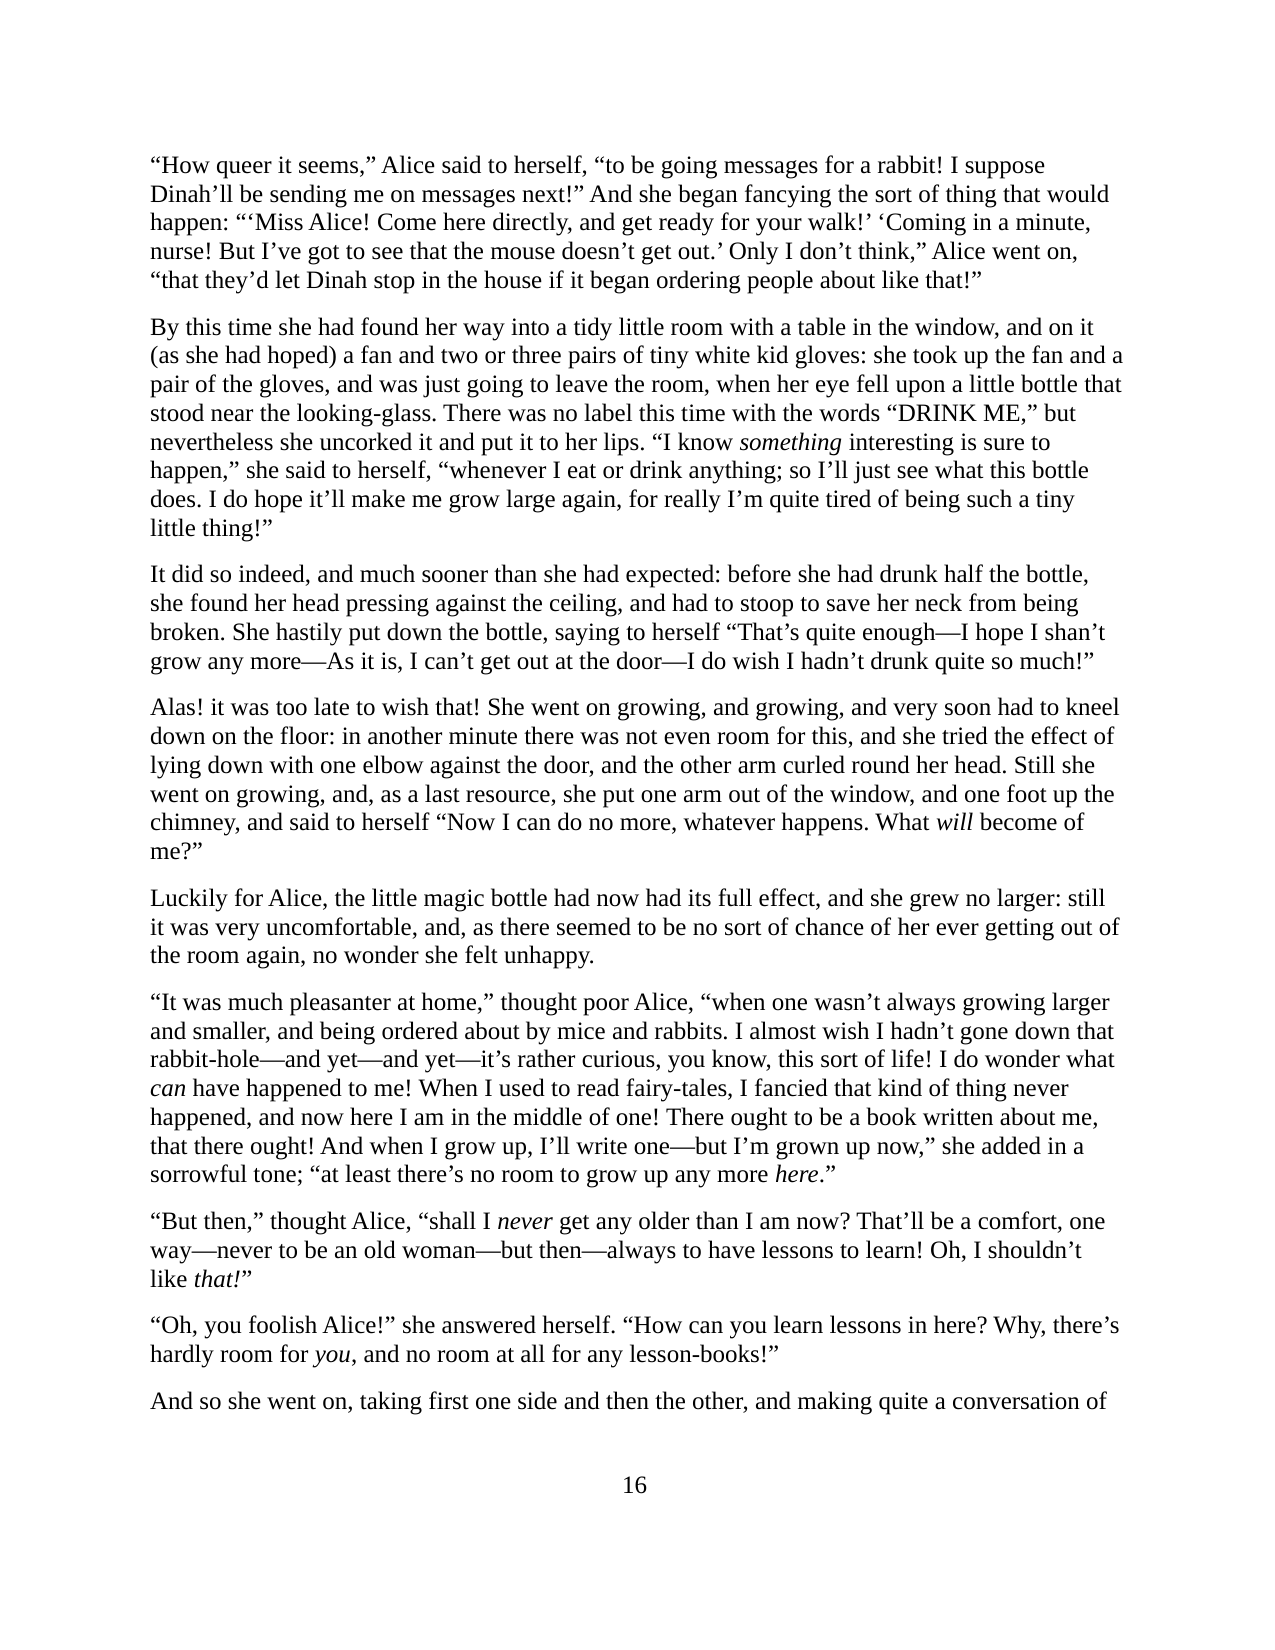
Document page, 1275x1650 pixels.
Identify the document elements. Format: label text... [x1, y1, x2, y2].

text By this time she had found her way into a tidy little room with a table in the window, and on it (as she had hoped) a fan and two or three pairs of tiny white kid gloves: she took up the fan and a pair of the gloves, and was just going to leave the room, when her eye fell upon a little bottle that stood near the looking-glass. There was no label this time with the words “DRINK ME,” but nevertheless she uncorked it and put it to her lips. “I know something interesting is sure to happen,” she said to herself, “whenever I eat or drink anything; so I’ll just see what this bottle does. I do hope it’ll make me grow large again, for really I’m quite tired of being such a tiny little thing!” [150, 312, 1125, 542]
text Luckily for Alice, the little magic bottle had now had its full effect, and she grew no larger: still it was very uncomfortable, and, as there seemed to be no sort of chance of her ever getting out of the room again, no wonder she felt unhappy. [150, 883, 1125, 969]
text And so she went on, taking first one side and then the other, and making quite a conversation of [150, 1386, 1125, 1414]
text “Oh, you foolish Alice!” she answered herself. “How can you learn lessons in here? Why, there’s hardly room for you, and no room at all for any lesson-books!” [150, 1310, 1125, 1368]
text “It was much pleasanter at home,” thought poor Alice, “when one wasn’t always growing larger and smaller, and being ordered about by mice and rabbits. I almost wish I hadn’t gone down that rabbit-hole—and yet—and yet—it’s rather curious, you know, this sort of life! I do wonder what can have happened to me! When I used to read fairy-tales, I fancied that kind of thing never happened, and now here I am in the middle of one! There ought to be a book written about me, that there ought! And when I grow up, I’ll write one—but I’m grown up now,” she added in a sorrowful tone; “at least there’s no room to grow up any more here.” [150, 987, 1125, 1188]
text Alas! it was too late to wish that! She went on growing, and growing, and very soon had to kneel down on the floor: in another minute there was not even room for this, and she tried the effect of lying down with one elbow against the door, and the other arm curled round her head. Still she went on growing, and, as a last resource, she put one arm out of the window, and one foot up the chimney, and said to herself “Now I can do no more, whatever happens. What will become of me?” [150, 692, 1125, 865]
text It did so indeed, and much sooner than she had expected: before she had drunk half the bottle, she found her head pressing against the ceiling, and had to stoop to save her neck from being broken. She hastily put down the bottle, saying to herself “That’s quite enough—I hope I shan’t grow any more—As it is, I can’t get out at the door—I do wish I hadn’t drunk quite so much!” [150, 559, 1125, 674]
text “How queer it seems,” Alice said to herself, “to be going messages for a rabbit! I suppose Dinah’ll be sending me on messages next!” And she began fancying the sort of thing that would happen: “‘Miss Alice! Come here directly, and get ready for your walk!’ ‘Coming in a minute, nurse! But I’ve got to see that the mouse doesn’t get out.’ Only I don’t think,” Alice went on, “that they’d let Dinah stop in the house if it began ordering people about like that!” [150, 150, 1125, 294]
text “But then,” thought Alice, “shall I never get any older than I am now? That’ll be a comfort, one way—never to be an old woman—but then—always to have lessons to learn! Oh, I shouldn’t like that!” [150, 1206, 1125, 1292]
